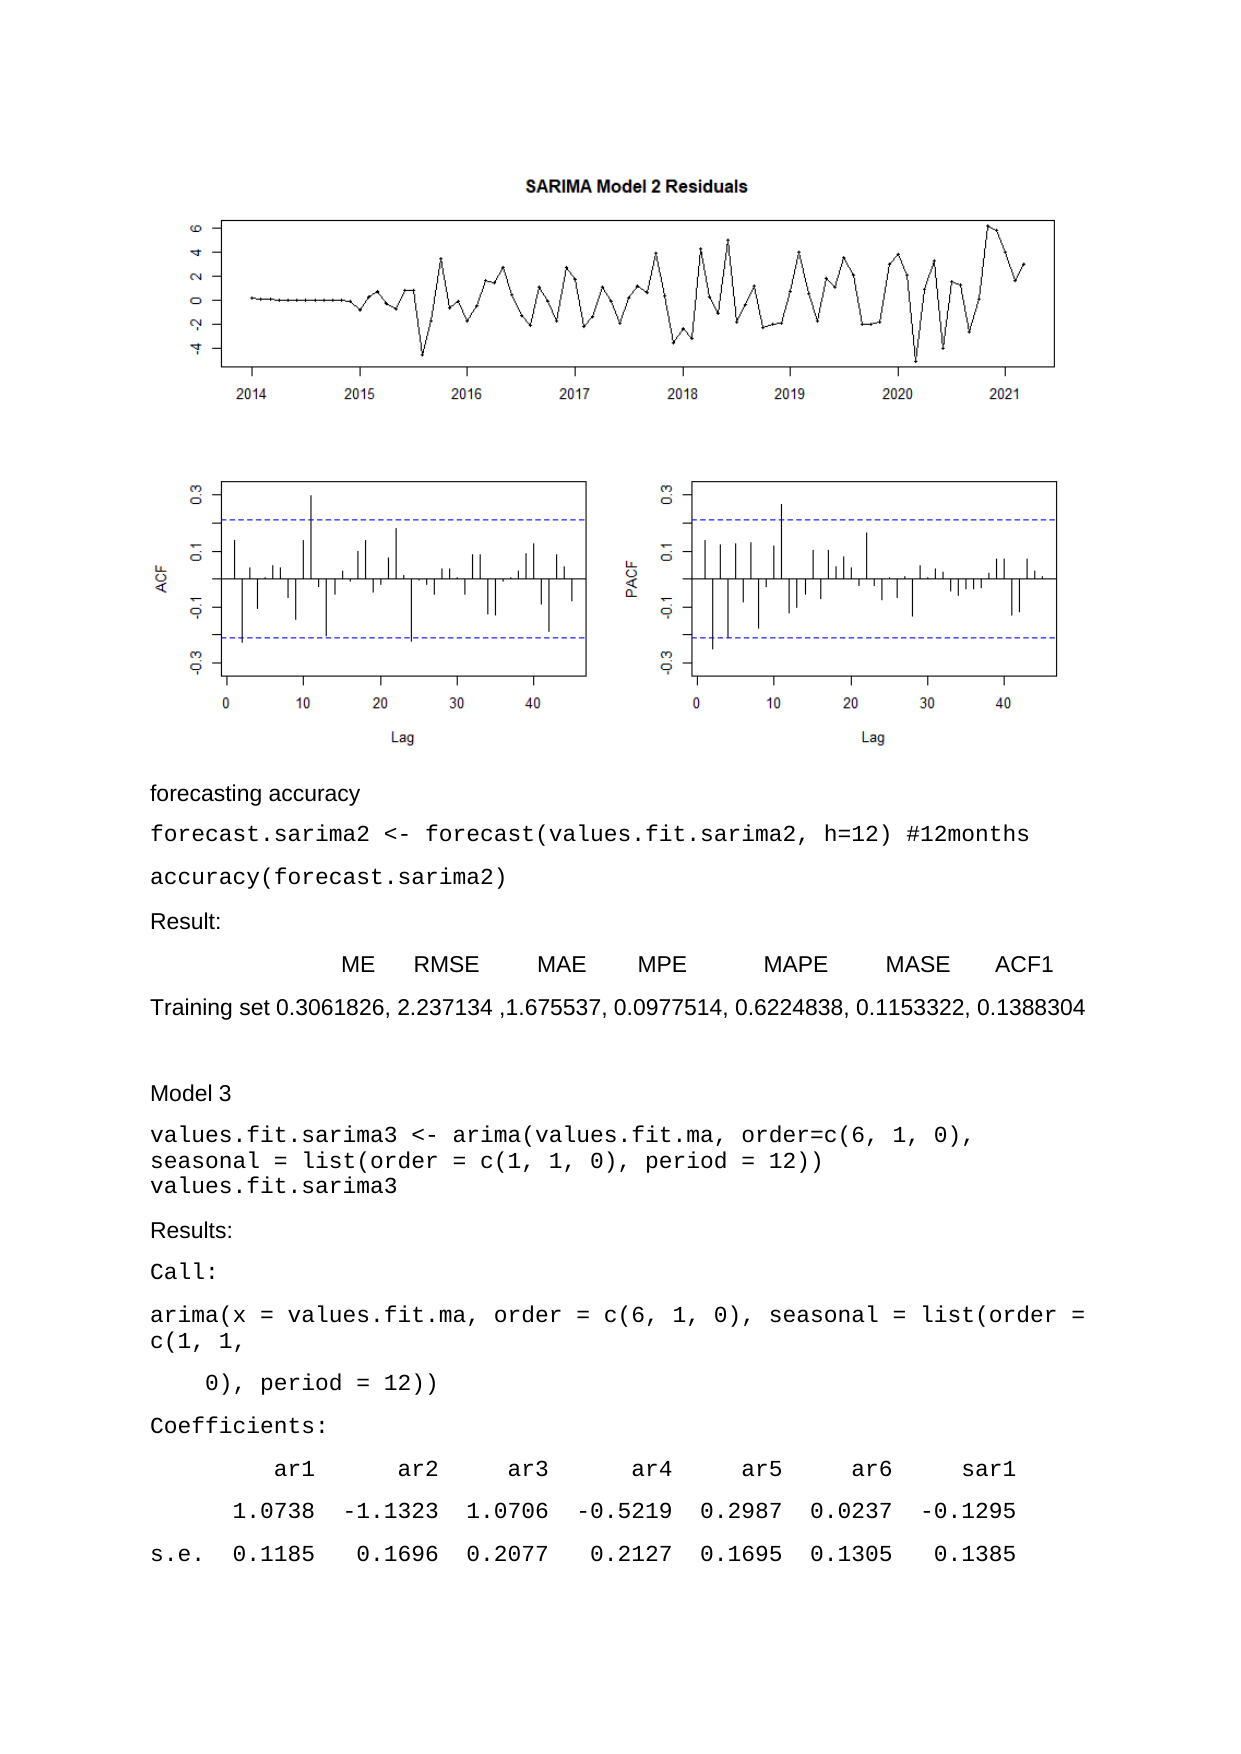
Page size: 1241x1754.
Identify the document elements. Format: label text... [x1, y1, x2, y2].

text ME RMSE MAE MPE MAPE MASE ACF1 [150, 951, 1090, 977]
text s.e. 0.1185 0.1696 0.2077 0.2127 0.1695 0.1305 0.1385 [150, 1542, 1090, 1568]
text 1.0738 -1.1323 1.0706 -0.5219 0.2987 0.0237 -0.1295 [150, 1499, 1090, 1525]
text Training set 0.3061826, 2.237134 ,1.675537, 0.0977514, 0.6224838, 0.1153322, 0.1388304 [150, 994, 1090, 1020]
text forecast.sarima2 <- forecast(values.fit.sarima2, h=12) #12months [150, 823, 1090, 849]
text Coefficients: [150, 1414, 1090, 1440]
text Results: [150, 1217, 1090, 1244]
text forecasting accuracy [150, 780, 1090, 806]
text Result: [150, 908, 1090, 934]
text 0), period = 12)) [150, 1372, 1090, 1398]
text ar1 ar2 ar3 ar4 ar5 ar6 sar1 [150, 1457, 1090, 1483]
text Model 3 [150, 1080, 1090, 1106]
text accuracy(forecast.sarima2) [150, 865, 1090, 891]
text Call: [150, 1261, 1090, 1286]
text arima(x = values.fit.ma, order = c(6, 1, 0), seasonal = list(order = c(1, 1, [150, 1303, 1090, 1355]
text values.fit.sarima3 <- arima(values.fit.ma, order=c(6, 1, 0), seasonal = list(order = c(1, 1, 0), period = 12)) values.fit.sarima3 [150, 1123, 1090, 1201]
